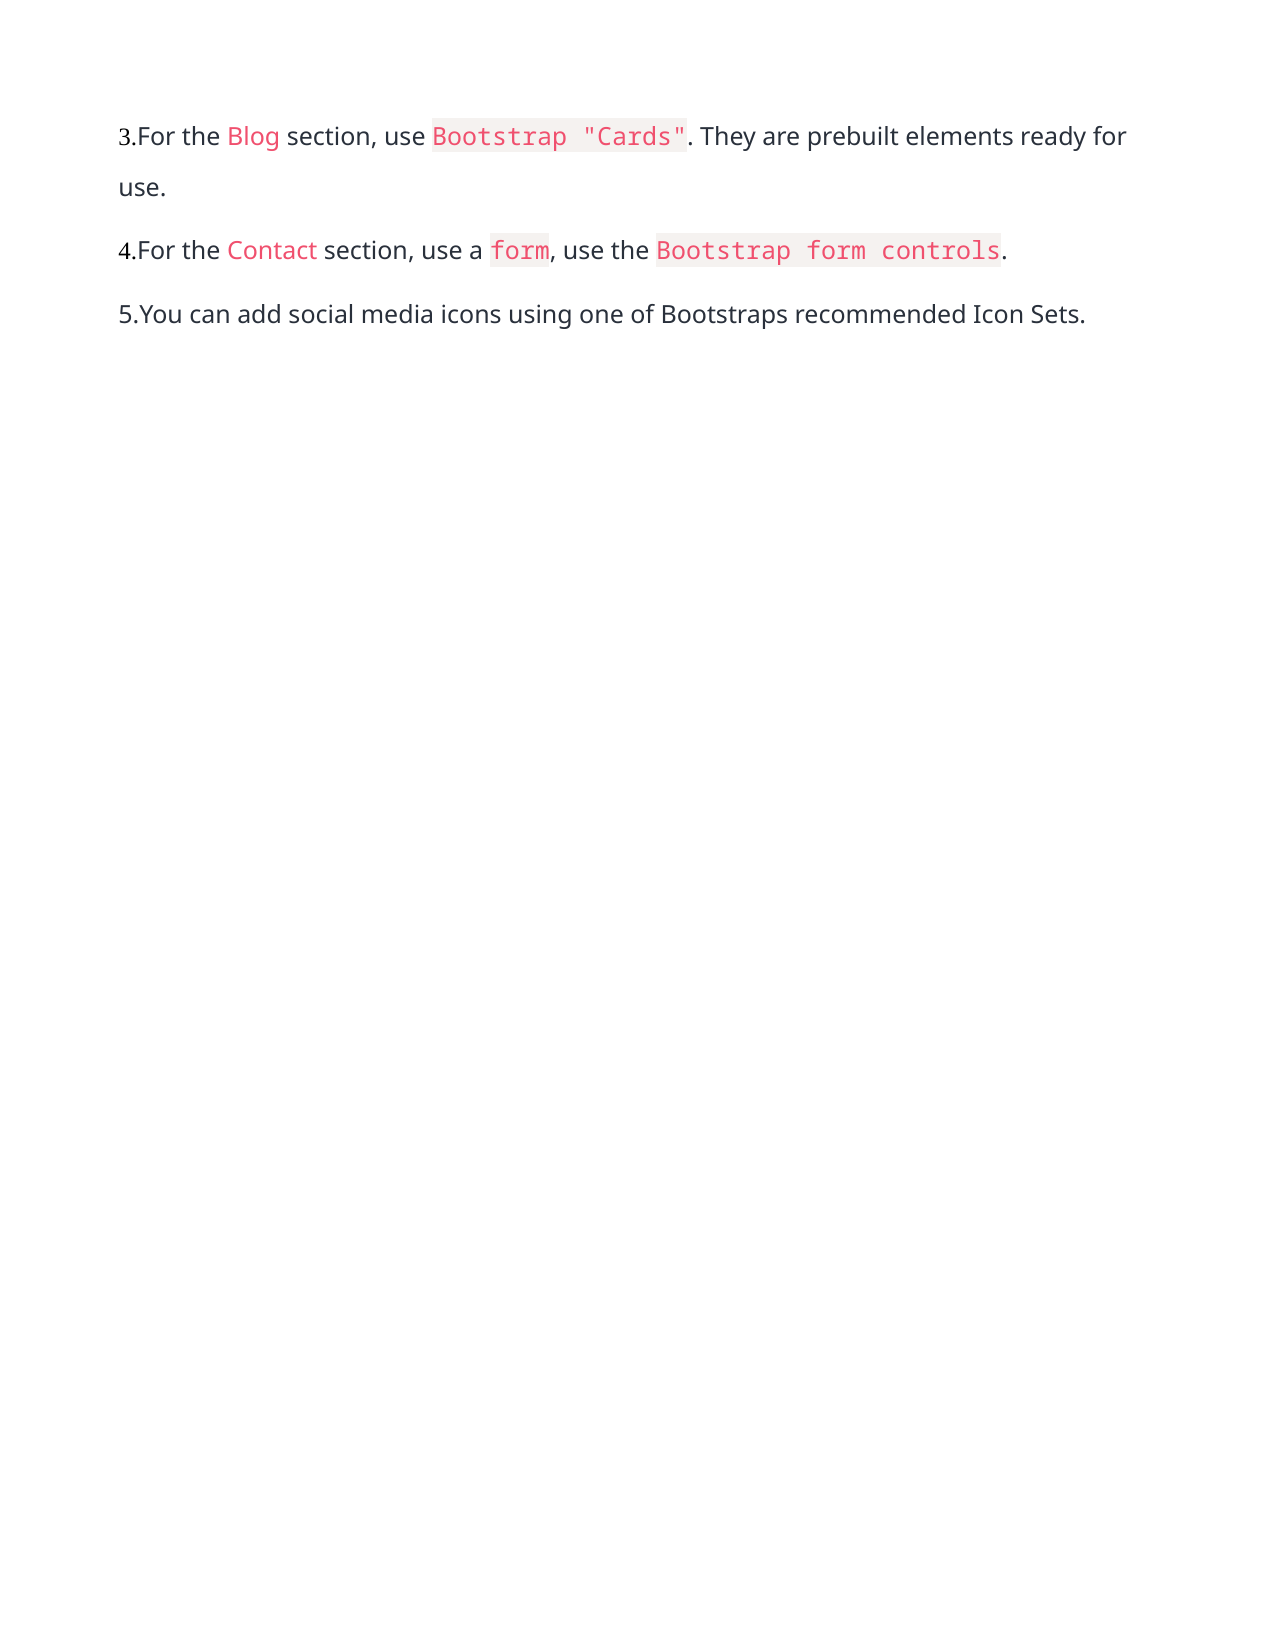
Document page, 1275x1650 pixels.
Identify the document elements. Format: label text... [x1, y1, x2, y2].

list For the Blog section, use Bootstrap "Cards". They are prebuilt elements ready for use. [118, 118, 1157, 203]
list You can add social media icons using one of Bootstraps recommended Icon Sets. [118, 296, 1157, 330]
list For the Contact section, use a form, use the Bootstrap form controls. [118, 233, 1157, 267]
